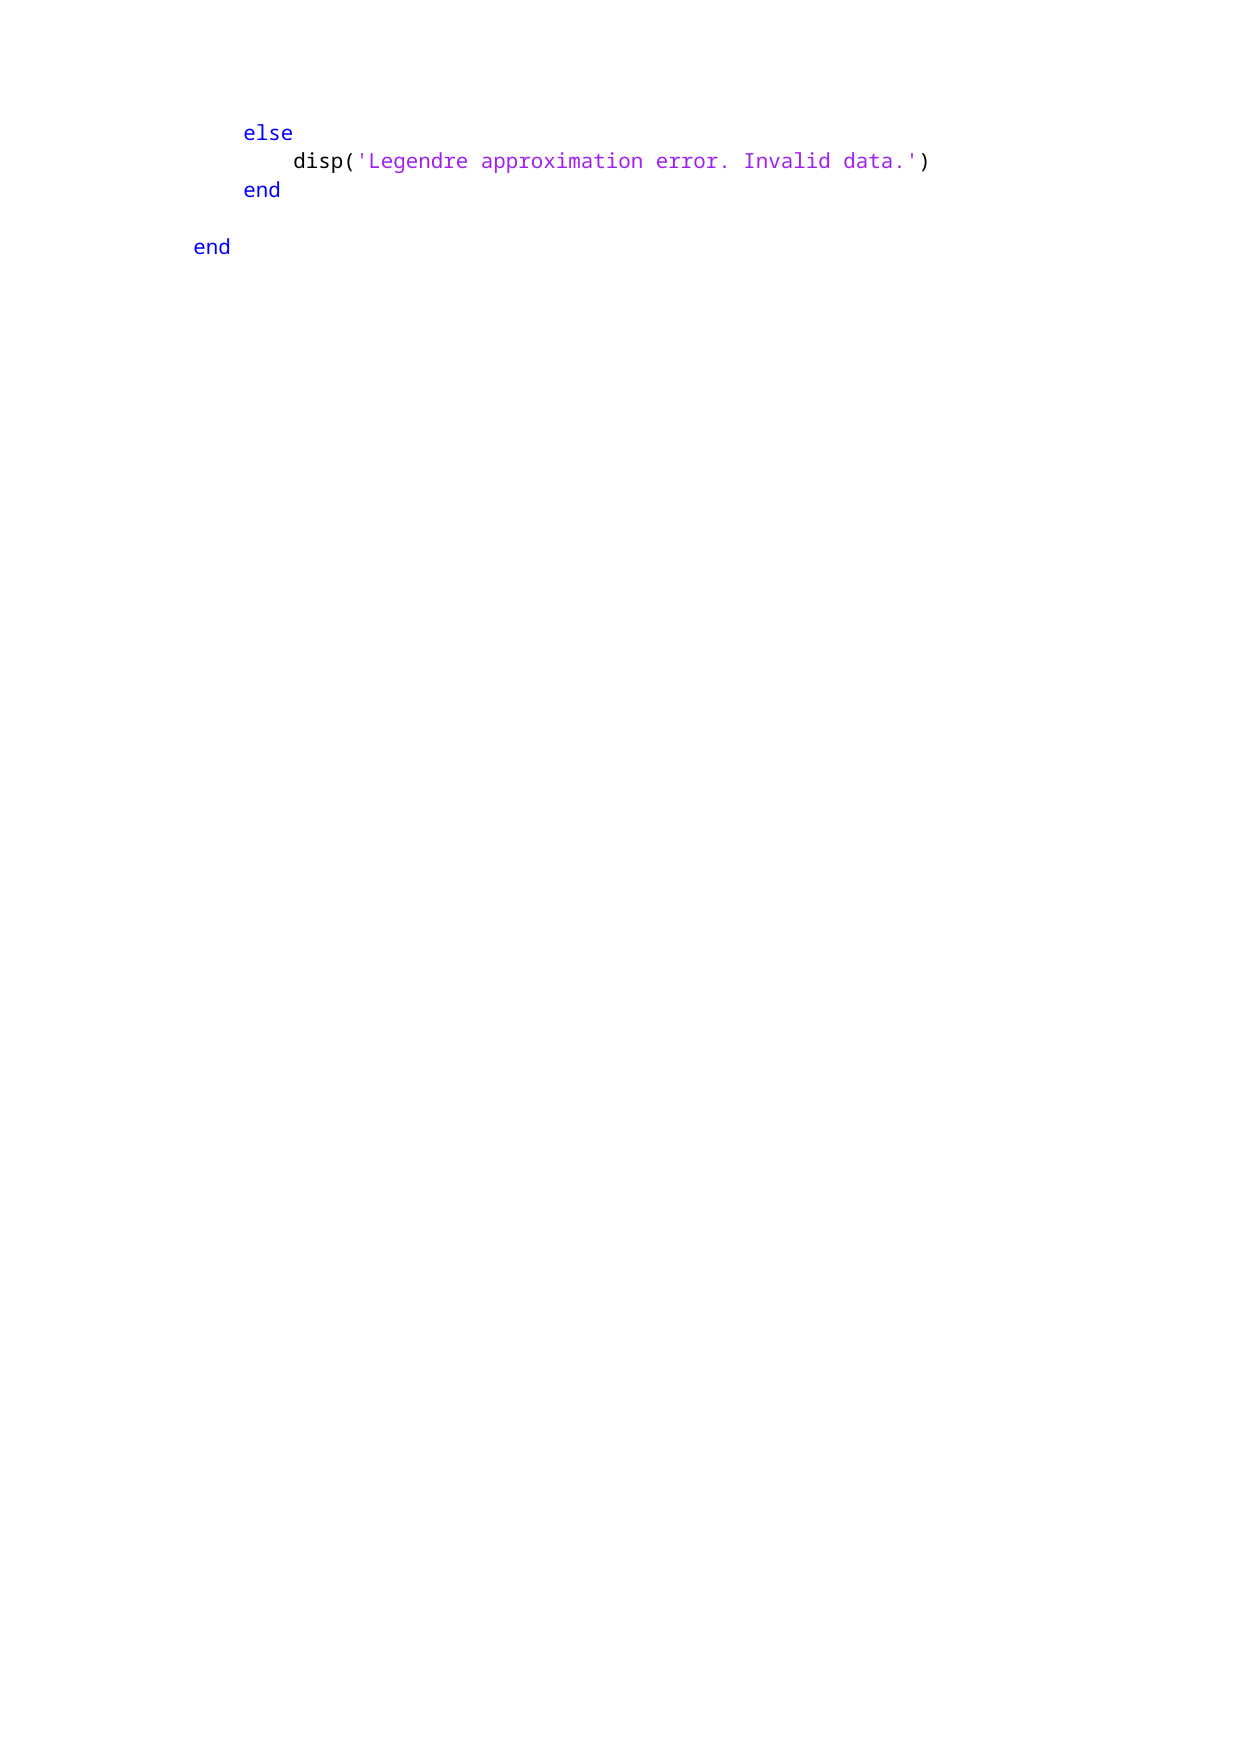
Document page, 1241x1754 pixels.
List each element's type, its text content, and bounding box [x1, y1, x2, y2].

text disp('Legendre approximation error. Invalid data.') [193, 147, 1122, 175]
text end [193, 232, 1122, 260]
text else [193, 118, 1122, 147]
text end [193, 175, 1122, 203]
